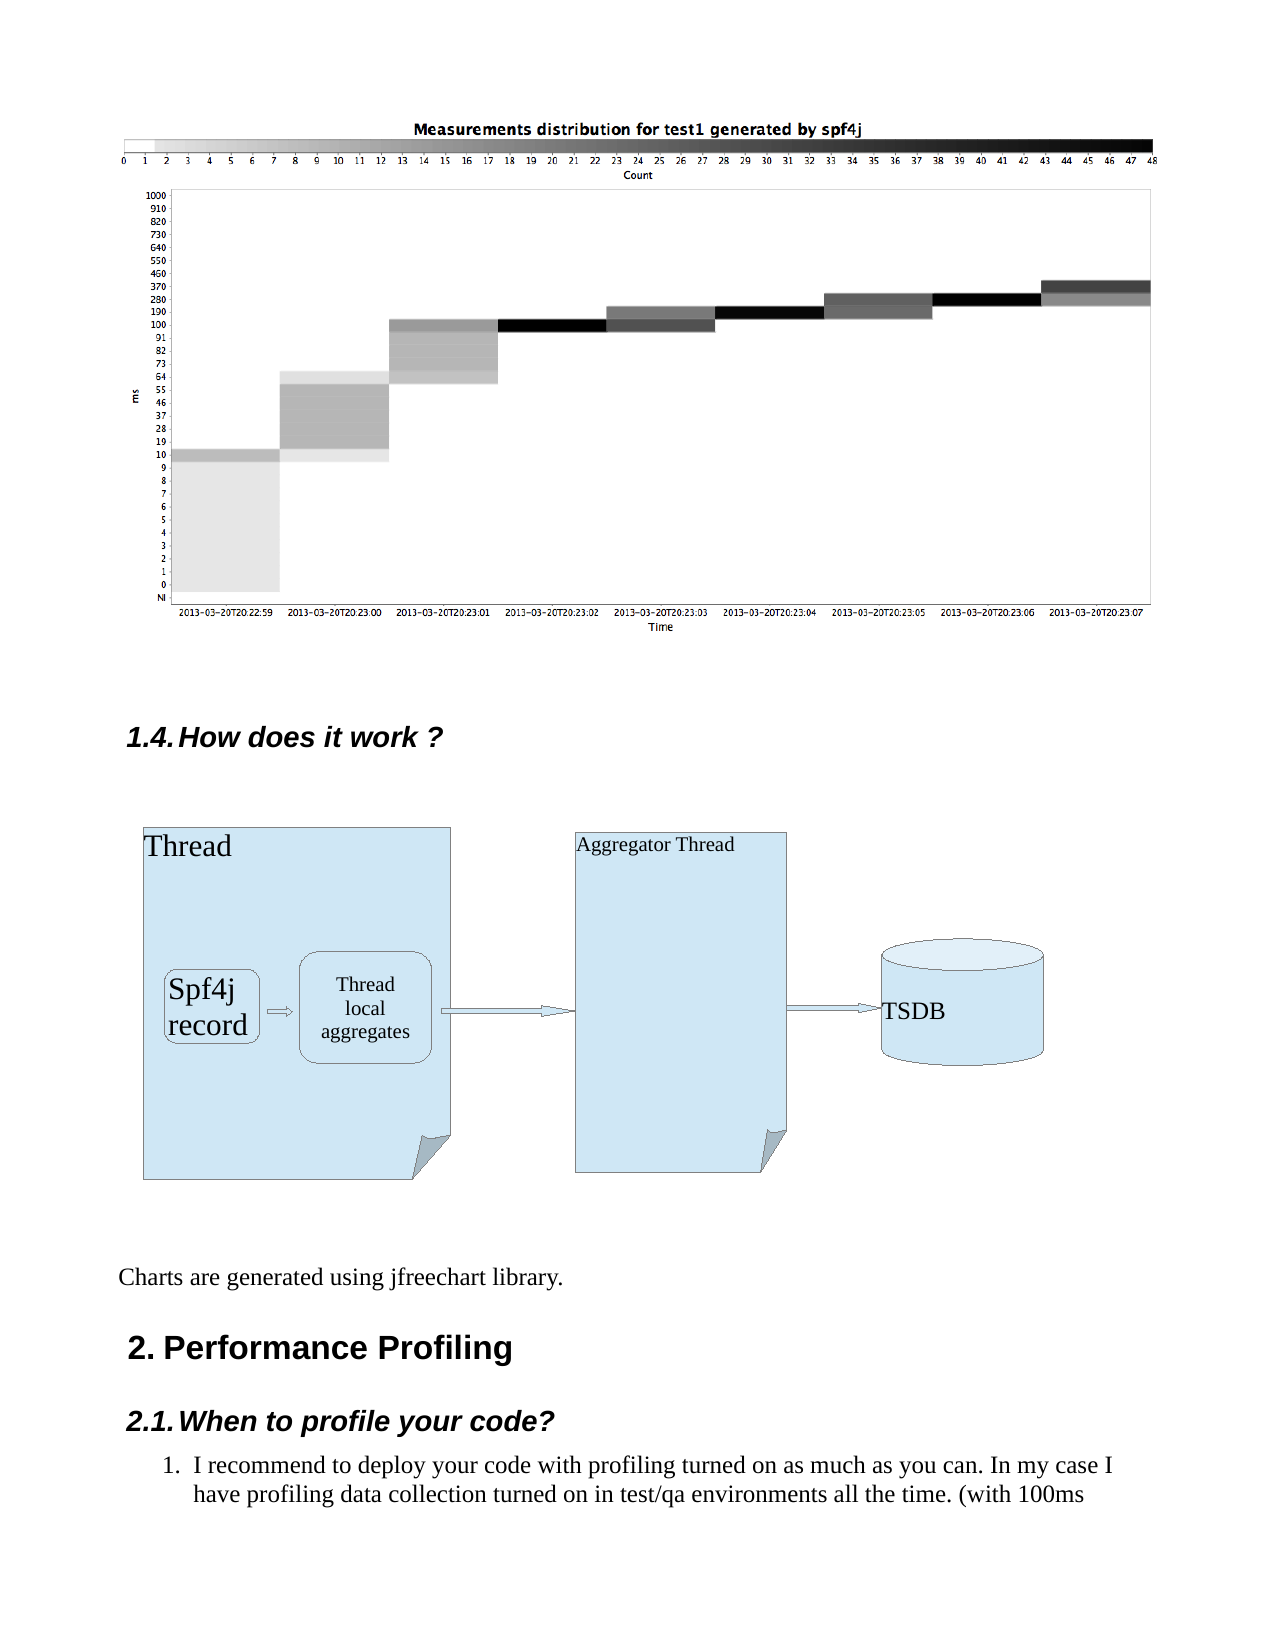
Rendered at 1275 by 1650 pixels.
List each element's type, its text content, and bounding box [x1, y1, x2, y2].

subtitle How does it work ? [118, 720, 1157, 753]
subtitle Performance Profiling [118, 1328, 1157, 1367]
list I recommend to deploy your code with profiling turned on as much as you can. In my case I have profiling data collection turned on in test/qa environments all the time. (with 100ms [156, 1450, 1157, 1508]
picture [118, 118, 1157, 638]
text Charts are generated using jfreechart library. [118, 1262, 1157, 1291]
subtitle When to profile your code? [118, 1404, 1157, 1438]
